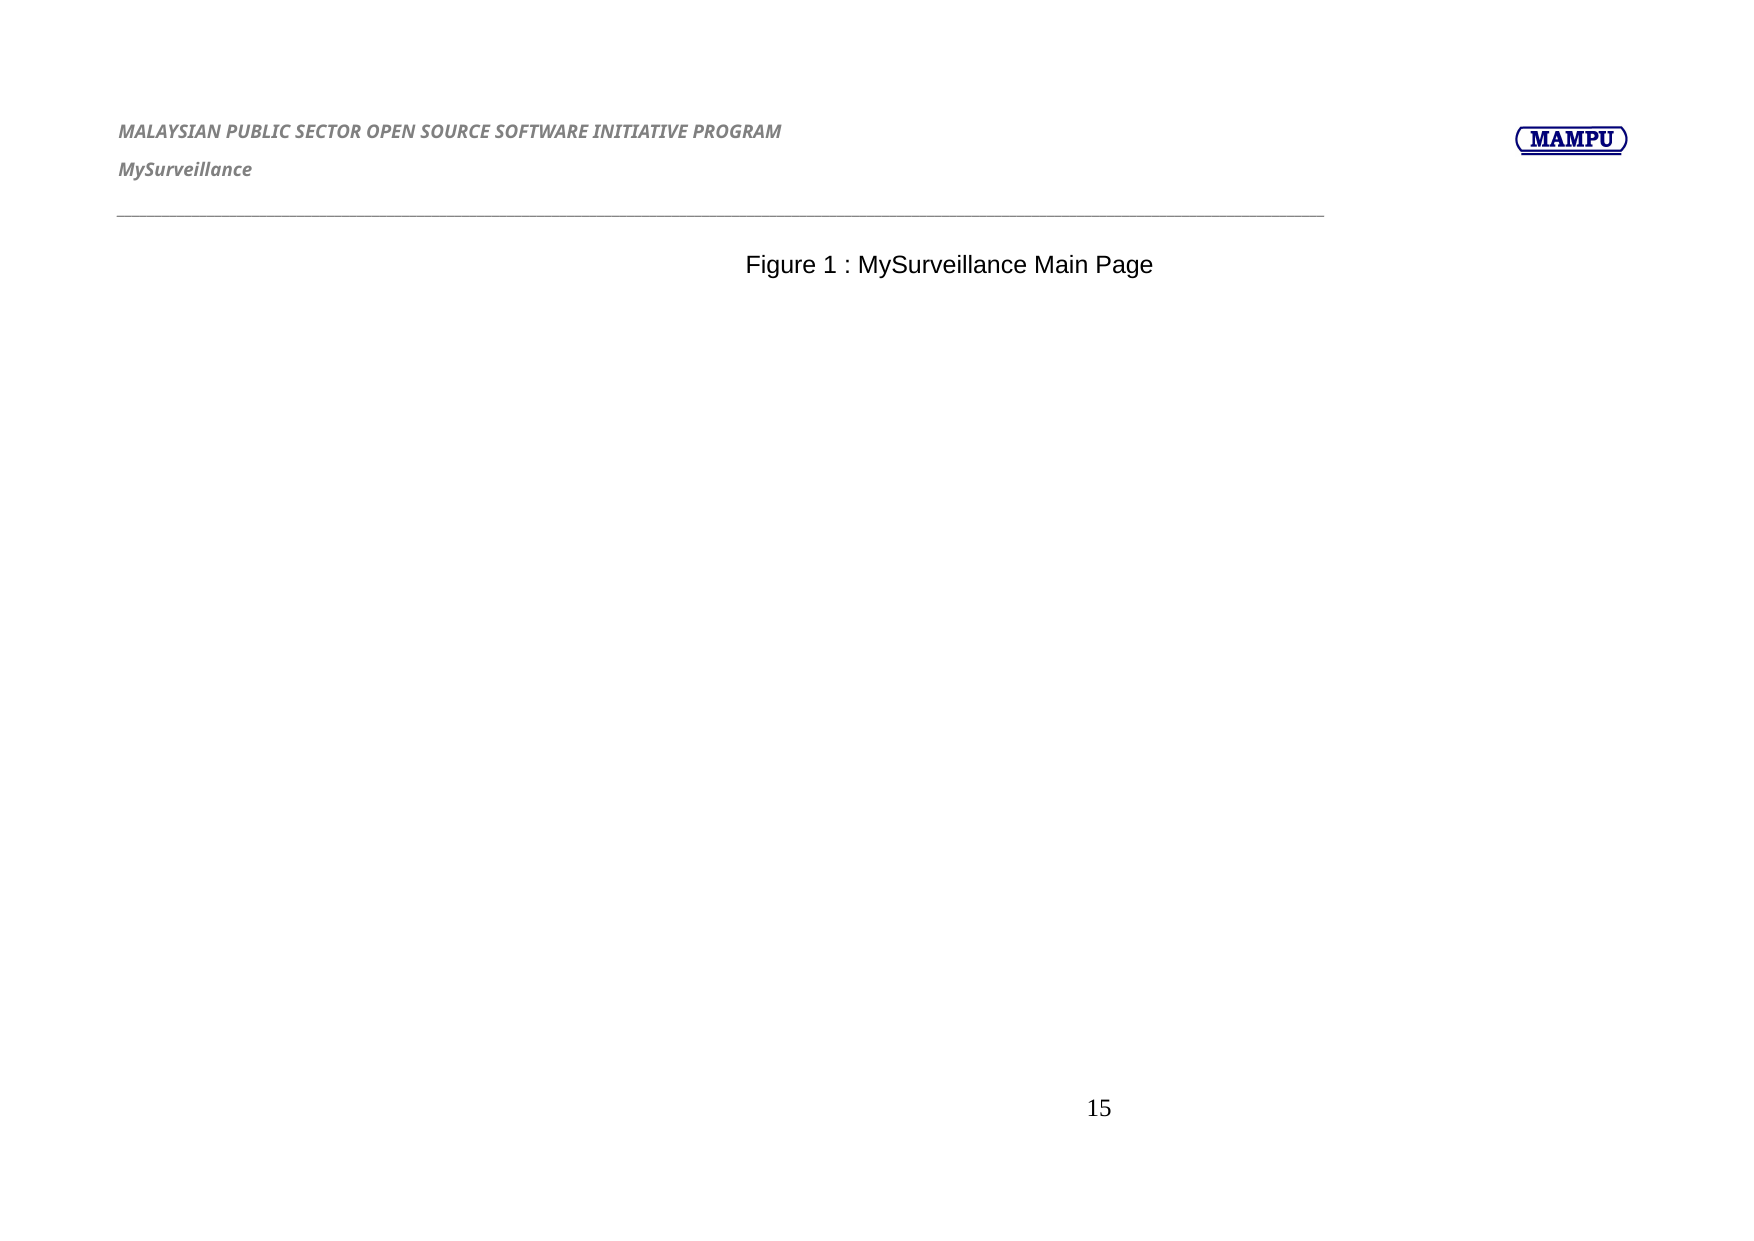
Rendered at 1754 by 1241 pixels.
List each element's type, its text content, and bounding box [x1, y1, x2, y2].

text Figure 1 : MySurveillance Main Page [263, 249, 1636, 278]
picture [1514, 125, 1629, 157]
